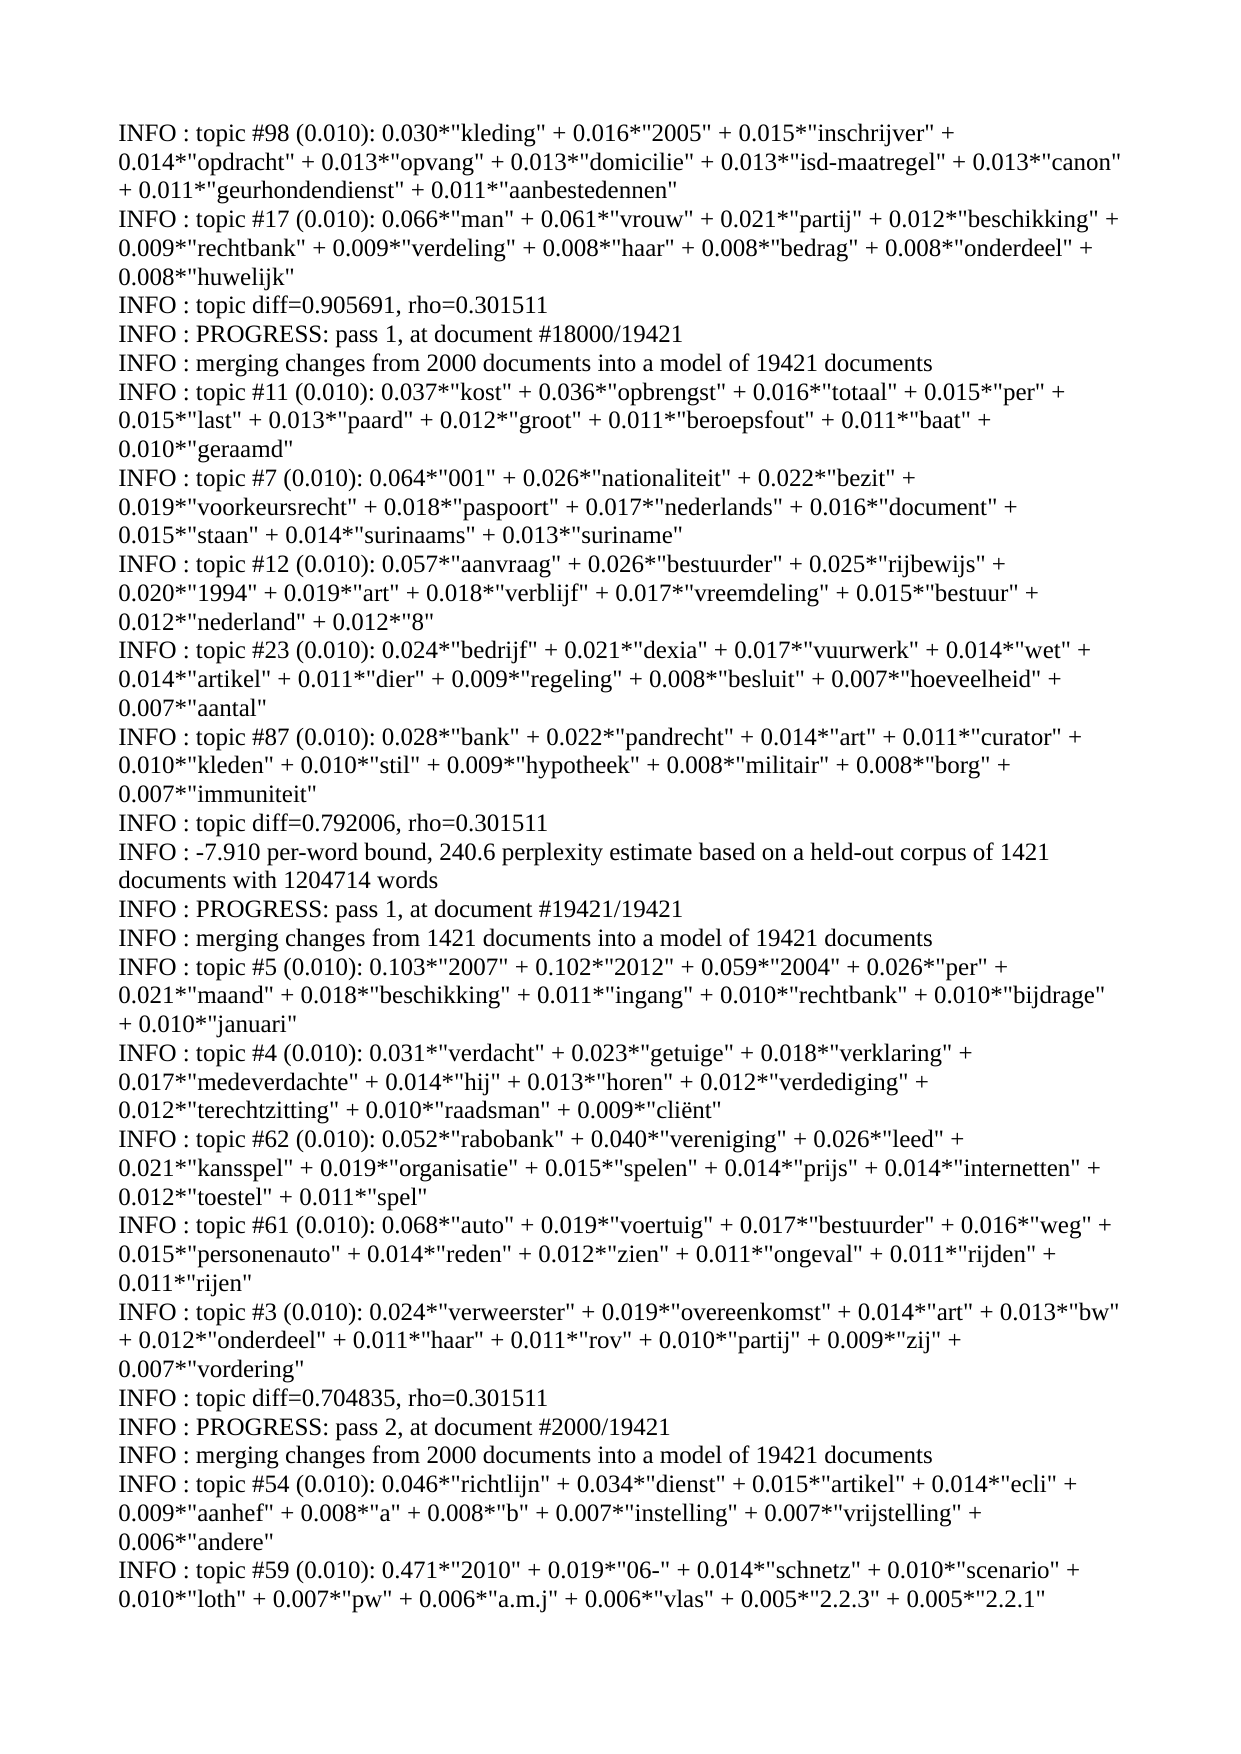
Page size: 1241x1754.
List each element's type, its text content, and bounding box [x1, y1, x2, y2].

text INFO : topic #7 (0.010): 0.064*"001" + 0.026*"nationaliteit" + 0.022*"bezit" + 0.019*"voorkeursrecht" + 0.018*"paspoort" + 0.017*"nederlands" + 0.016*"document" + 0.015*"staan" + 0.014*"surinaams" + 0.013*"suriname" [118, 463, 1122, 549]
text INFO : topic #61 (0.010): 0.068*"auto" + 0.019*"voertuig" + 0.017*"bestuurder" + 0.016*"weg" + 0.015*"personenauto" + 0.014*"reden" + 0.012*"zien" + 0.011*"ongeval" + 0.011*"rijden" + 0.011*"rijen" [118, 1211, 1122, 1297]
text INFO : PROGRESS: pass 2, at document #2000/19421 [118, 1412, 1122, 1441]
text INFO : topic #98 (0.010): 0.030*"kleding" + 0.016*"2005" + 0.015*"inschrijver" + 0.014*"opdracht" + 0.013*"opvang" + 0.013*"domicilie" + 0.013*"isd-maatregel" + 0.013*"canon" + 0.011*"geurhondendienst" + 0.011*"aanbestedennen" [118, 118, 1122, 204]
text INFO : topic #59 (0.010): 0.471*"2010" + 0.019*"06-" + 0.014*"schnetz" + 0.010*"scenario" + 0.010*"loth" + 0.007*"pw" + 0.006*"a.m.j" + 0.006*"vlas" + 0.005*"2.2.3" + 0.005*"2.2.1" [118, 1556, 1122, 1613]
text INFO : topic diff=0.792006, rho=0.301511 [118, 808, 1122, 837]
text INFO : topic diff=0.704835, rho=0.301511 [118, 1383, 1122, 1412]
text INFO : topic #87 (0.010): 0.028*"bank" + 0.022*"pandrecht" + 0.014*"art" + 0.011*"curator" + 0.010*"kleden" + 0.010*"stil" + 0.009*"hypotheek" + 0.008*"militair" + 0.008*"borg" + 0.007*"immuniteit" [118, 722, 1122, 808]
text INFO : topic #12 (0.010): 0.057*"aanvraag" + 0.026*"bestuurder" + 0.025*"rijbewijs" + 0.020*"1994" + 0.019*"art" + 0.018*"verblijf" + 0.017*"vreemdeling" + 0.015*"bestuur" + 0.012*"nederland" + 0.012*"8" [118, 549, 1122, 636]
text INFO : topic #17 (0.010): 0.066*"man" + 0.061*"vrouw" + 0.021*"partij" + 0.012*"beschikking" + 0.009*"rechtbank" + 0.009*"verdeling" + 0.008*"haar" + 0.008*"bedrag" + 0.008*"onderdeel" + 0.008*"huwelijk" [118, 204, 1122, 291]
text INFO : topic #23 (0.010): 0.024*"bedrijf" + 0.021*"dexia" + 0.017*"vuurwerk" + 0.014*"wet" + 0.014*"artikel" + 0.011*"dier" + 0.009*"regeling" + 0.008*"besluit" + 0.007*"hoeveelheid" + 0.007*"aantal" [118, 636, 1122, 722]
text INFO : topic #5 (0.010): 0.103*"2007" + 0.102*"2012" + 0.059*"2004" + 0.026*"per" + 0.021*"maand" + 0.018*"beschikking" + 0.011*"ingang" + 0.010*"rechtbank" + 0.010*"bijdrage" + 0.010*"januari" [118, 952, 1122, 1038]
text INFO : topic diff=0.905691, rho=0.301511 [118, 291, 1122, 319]
text INFO : merging changes from 2000 documents into a model of 19421 documents [118, 1441, 1122, 1469]
text INFO : topic #11 (0.010): 0.037*"kost" + 0.036*"opbrengst" + 0.016*"totaal" + 0.015*"per" + 0.015*"last" + 0.013*"paard" + 0.012*"groot" + 0.011*"beroepsfout" + 0.011*"baat" + 0.010*"geraamd" [118, 377, 1122, 463]
text INFO : topic #54 (0.010): 0.046*"richtlijn" + 0.034*"dienst" + 0.015*"artikel" + 0.014*"ecli" + 0.009*"aanhef" + 0.008*"a" + 0.008*"b" + 0.007*"instelling" + 0.007*"vrijstelling" + 0.006*"andere" [118, 1469, 1122, 1556]
text INFO : -7.910 per-word bound, 240.6 perplexity estimate based on a held-out corpus of 1421 documents with 1204714 words [118, 837, 1122, 894]
text INFO : topic #4 (0.010): 0.031*"verdacht" + 0.023*"getuige" + 0.018*"verklaring" + 0.017*"medeverdachte" + 0.014*"hij" + 0.013*"horen" + 0.012*"verdediging" + 0.012*"terechtzitting" + 0.010*"raadsman" + 0.009*"cliënt" [118, 1038, 1122, 1124]
text INFO : merging changes from 1421 documents into a model of 19421 documents [118, 923, 1122, 952]
text INFO : topic #62 (0.010): 0.052*"rabobank" + 0.040*"vereniging" + 0.026*"leed" + 0.021*"kansspel" + 0.019*"organisatie" + 0.015*"spelen" + 0.014*"prijs" + 0.014*"internetten" + 0.012*"toestel" + 0.011*"spel" [118, 1124, 1122, 1211]
text INFO : topic #3 (0.010): 0.024*"verweerster" + 0.019*"overeenkomst" + 0.014*"art" + 0.013*"bw" + 0.012*"onderdeel" + 0.011*"haar" + 0.011*"rov" + 0.010*"partij" + 0.009*"zij" + 0.007*"vordering" [118, 1297, 1122, 1383]
text INFO : merging changes from 2000 documents into a model of 19421 documents [118, 348, 1122, 377]
text INFO : PROGRESS: pass 1, at document #18000/19421 [118, 319, 1122, 348]
text INFO : PROGRESS: pass 1, at document #19421/19421 [118, 894, 1122, 923]
